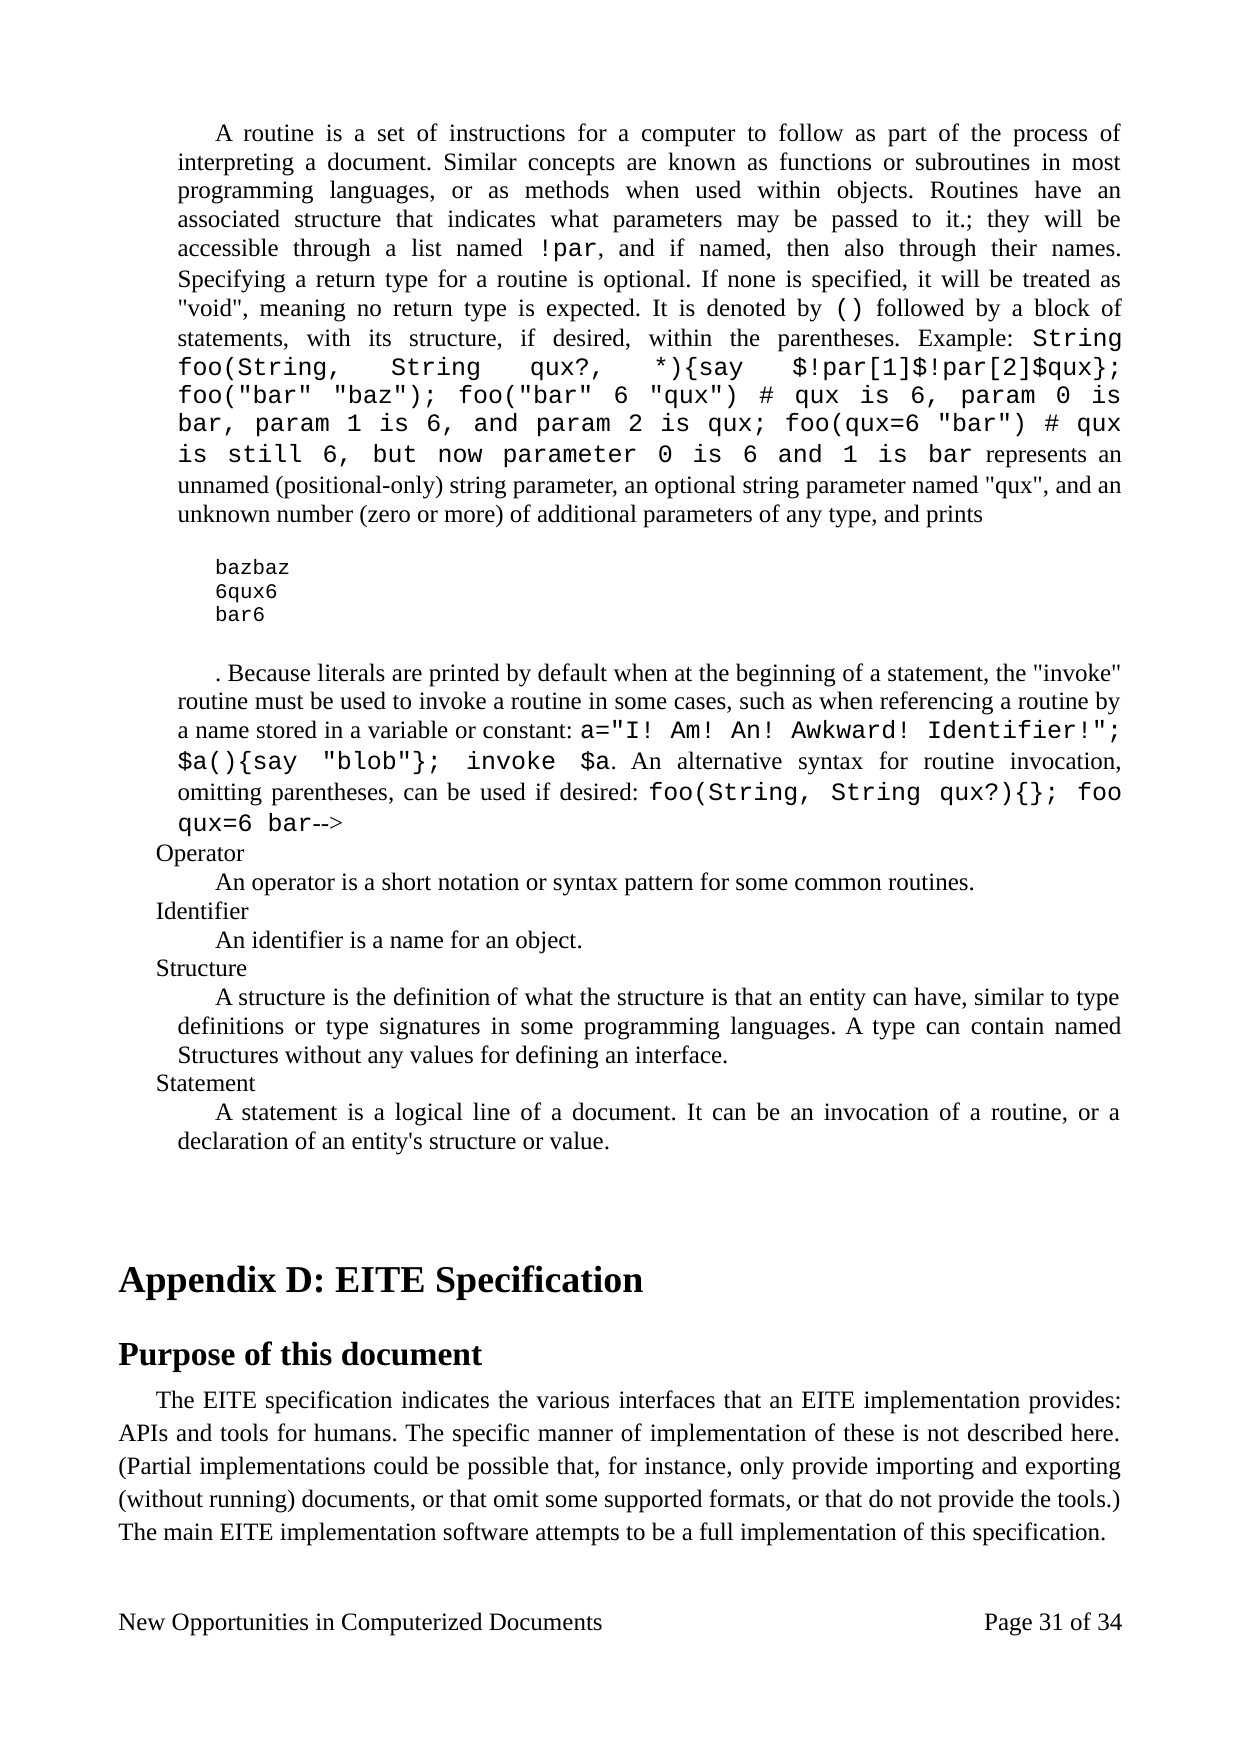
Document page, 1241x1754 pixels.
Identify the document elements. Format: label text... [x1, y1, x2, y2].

subtitle Appendix D: EITE Specification [118, 1257, 1122, 1300]
text bazbaz [177, 557, 1122, 581]
list A statement is a logical line of a document. It can be an invocation of a routine, or a declaration of an entity's structure or value. [177, 1097, 1122, 1155]
list An operator is a short notation or syntax pattern for some common routines. [177, 867, 1122, 896]
subtitle Operator [118, 838, 1122, 867]
text bar6 [177, 604, 1122, 628]
subtitle Purpose of this document [118, 1334, 1122, 1372]
subtitle Identifier [118, 896, 1122, 925]
list A structure is the definition of what the structure is that an entity can have, similar to type definitions or type signatures in some programming languages. A type can contain named Structures without any values for defining an interface. [177, 982, 1122, 1068]
text The EITE specification indicates the various interfaces that an EITE implementation provides: APIs and tools for humans. The specific manner of implementation of these is not described here. (Partial implementations could be possible that, for instance, only provide importing and exporting (without running) documents, or that omit some supported formats, or that do not provide the tools.) The main EITE implementation software attempts to be a full implementation of this specification. [118, 1385, 1122, 1546]
list . Because literals are printed by default when at the beginning of a statement, the "invoke" routine must be used to invoke a routine in some cases, such as when referencing a routine by a name stored in a variable or constant: a="I! Am! An! Awkward! Identifier!"; $a(){say "blob"}; invoke $a. An alternative syntax for routine invocation, omitting parentheses, can be used if desired: foo(String, String qux?){}; foo qux=6 bar--> [177, 658, 1122, 838]
list A routine is a set of instructions for a computer to follow as part of the process of interpreting a document. Similar concepts are known as functions or subroutines in most programming languages, or as methods when used within objects. Routines have an associated structure that indicates what parameters may be passed to it.; they will be accessible through a list named !par, and if named, then also through their names. Specifying a return type for a routine is optional. If none is specified, it will be treated as "void", meaning no return type is expected. It is denoted by () followed by a block of statements, with its structure, if desired, within the parentheses. Example: String foo(String, String qux?, *){say $!par[1]$!par[2]$qux}; foo("bar" "baz"); foo("bar" 6 "qux") # qux is 6, param 0 is bar, param 1 is 6, and param 2 is qux; foo(qux=6 "bar") # qux is still 6, but now parameter 0 is 6 and 1 is bar represents an unnamed (positional-only) string parameter, an optional string parameter named "qux", and an unknown number (zero or more) of additional parameters of any type, and prints [177, 118, 1122, 528]
list An identifier is a name for an object. [177, 925, 1122, 953]
text 6qux6 [177, 581, 1122, 604]
subtitle Structure [118, 953, 1122, 982]
subtitle Statement [118, 1068, 1122, 1097]
